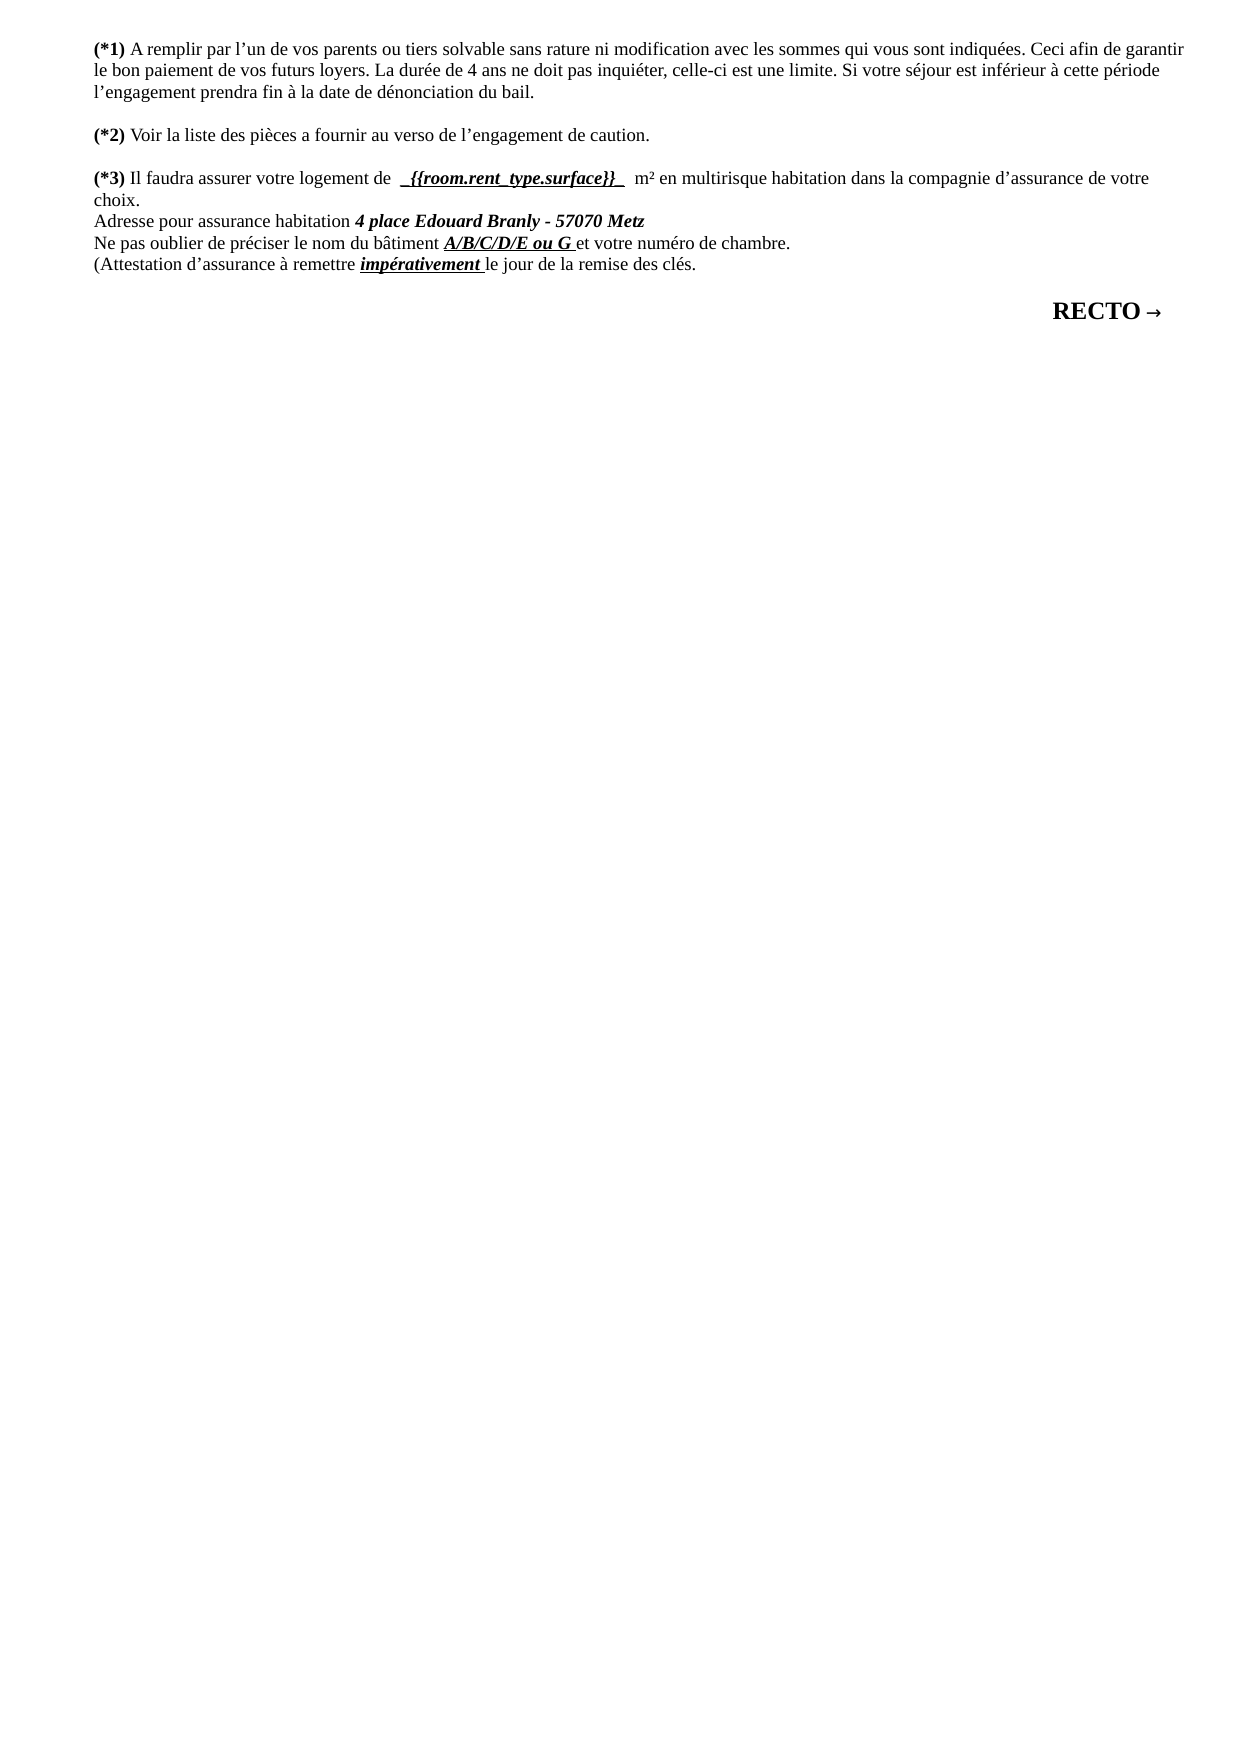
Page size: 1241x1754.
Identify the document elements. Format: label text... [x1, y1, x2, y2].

text (*1) A remplir par l’un de vos parents ou tiers solvable sans rature ni modification avec les sommes qui vous sont indiquées. Ceci afin de garantir le bon paiement de vos futurs loyers. La durée de 4 ans ne doit pas inquiéter, celle-ci est une limite. Si votre séjour est inférieur à cette période l’engagement prendra fin à la date de dénonciation du bail. [94, 37, 1200, 102]
text Adresse pour assurance habitation 4 place Edouard Branly - 57070 Metz [94, 210, 1200, 232]
text (*2) Voir la liste des pièces a fournir au verso de l’engagement de caution. [94, 124, 1200, 145]
text (Attestation d’assurance à remettre impérativement le jour de la remise des clés. [94, 253, 1200, 275]
text Ne pas oublier de préciser le nom du bâtiment A/B/C/D/E ou G et votre numéro de chambre. [94, 232, 1200, 253]
text RECTO → [1052, 296, 1200, 325]
text (*3) Il faudra assurer votre logement de _{{room.rent_type.surface}}_ m² en multirisque habitation dans la compagnie d’assurance de votre choix. [94, 167, 1200, 210]
